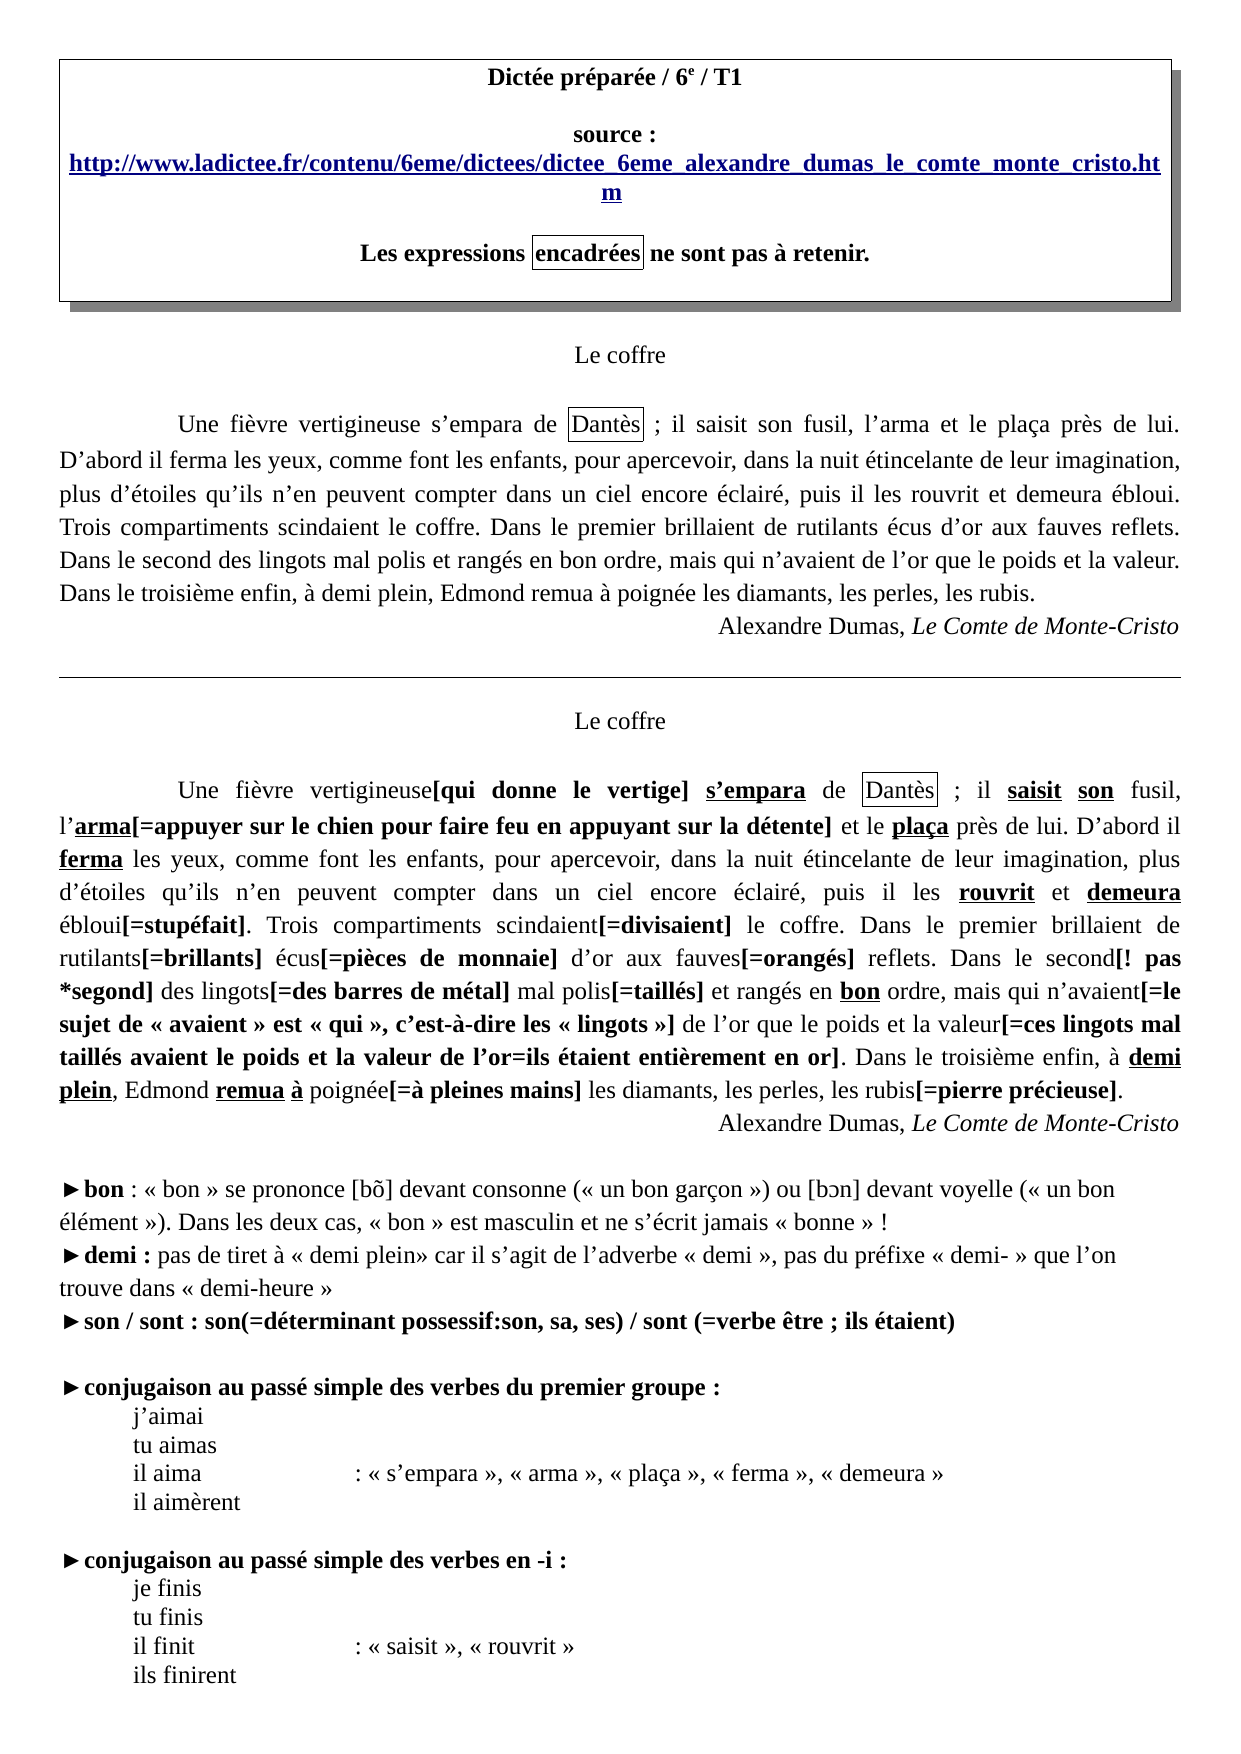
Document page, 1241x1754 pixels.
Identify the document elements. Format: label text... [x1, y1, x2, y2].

text ►demi : pas de tiret à « demi plein» car il s’agit de l’adverbe « demi », pas du préfixe « demi- » que l’on trouve dans « demi-heure » [59, 1240, 1181, 1302]
text ►son / sont : son(=déterminant possessif:son, sa, ses) / sont (=verbe être ; ils étaient) [59, 1306, 1181, 1335]
text j’aimai [59, 1401, 1181, 1430]
text ►bon : « bon » se prononce [bõ] devant consonne (« un bon garçon ») ou [bɔn] devant voyelle (« un bon élément »). Dans les deux cas, « bon » est masculin et ne s’écrit jamais « bonne » ! [59, 1174, 1181, 1236]
text tu finis [59, 1602, 1181, 1631]
text Alexandre Dumas, Le Comte de Monte-Cristo [59, 1108, 1181, 1137]
text Dictée préparée / 6e / T1 [60, 60, 1171, 91]
text ►conjugaison au passé simple des verbes du premier groupe : [59, 1372, 1181, 1401]
text Le coffre [59, 341, 1181, 369]
text Une fièvre vertigineuse[qui donne le vertige] s’empara de Dantès ; il saisit son fusil, l’arma[=appuyer sur le chien pour faire feu en appuyant sur la détente] et le plaça près de lui. D’abord il ferma les yeux, comme font les enfants, pour apercevoir, dans la nuit étincelante de leur imagination, plus d’étoiles qu’ils n’en peuvent compter dans un ciel encore éclairé, puis il les rouvrit et demeura ébloui[=stupéfait]. Trois compartiments scindaient[=divisaient] le coffre. Dans le premier brillaient de rutilants[=brillants] écus[=pièces de monnaie] d’or aux fauves[=orangés] reflets. Dans le second[! pas *segond] des lingots[=des barres de métal] mal polis[=taillés] et rangés en bon ordre, mais qui n’avaient[=le sujet de « avaient » est « qui », c’est-à-dire les « lingots »] de l’or que le poids et la valeur[=ces lingots mal taillés avaient le poids et la valeur de l’or=ils étaient entièrement en or]. Dans le troisième enfin, à demi plein, Edmond remua à poignée[=à pleines mains] les diamants, les perles, les rubis[=pierre précieuse]. [59, 772, 1181, 1104]
text il aimèrent [59, 1487, 1181, 1516]
text ils finirent [59, 1660, 1181, 1688]
text Les expressions encadrées ne sont pas à retenir. [60, 232, 1171, 269]
text tu aimas [59, 1430, 1181, 1458]
text ►conjugaison au passé simple des verbes en -i : [59, 1545, 1181, 1573]
text il finit : « saisit », « rouvrit » [59, 1631, 1181, 1660]
text il aima : « s’empara », « arma », « plaça », « ferma », « demeura » [59, 1458, 1181, 1487]
text Alexandre Dumas, Le Comte de Monte-Cristo [59, 611, 1181, 639]
text Le coffre [59, 706, 1181, 734]
text Une fièvre vertigineuse s’empara de Dantès ; il saisit son fusil, l’arma et le plaça près de lui. D’abord il ferma les yeux, comme font les enfants, pour apercevoir, dans la nuit étincelante de leur imagination, plus d’étoiles qu’ils n’en peuvent compter dans un ciel encore éclairé, puis il les rouvrit et demeura ébloui. Trois compartiments scindaient le coffre. Dans le premier brillaient de rutilants écus d’or aux fauves reflets. Dans le second des lingots mal polis et rangés en bon ordre, mais qui n’avaient de l’or que le poids et la valeur. Dans le troisième enfin, à demi plein, Edmond remua à poignée les diamants, les perles, les rubis. [59, 407, 1181, 606]
text je finis [59, 1573, 1181, 1602]
text source : http://www.ladictee.fr/contenu/6eme/dictees/dictee_6eme_alexandre_dumas_le_comte_monte_cristo.htm [60, 117, 1171, 206]
